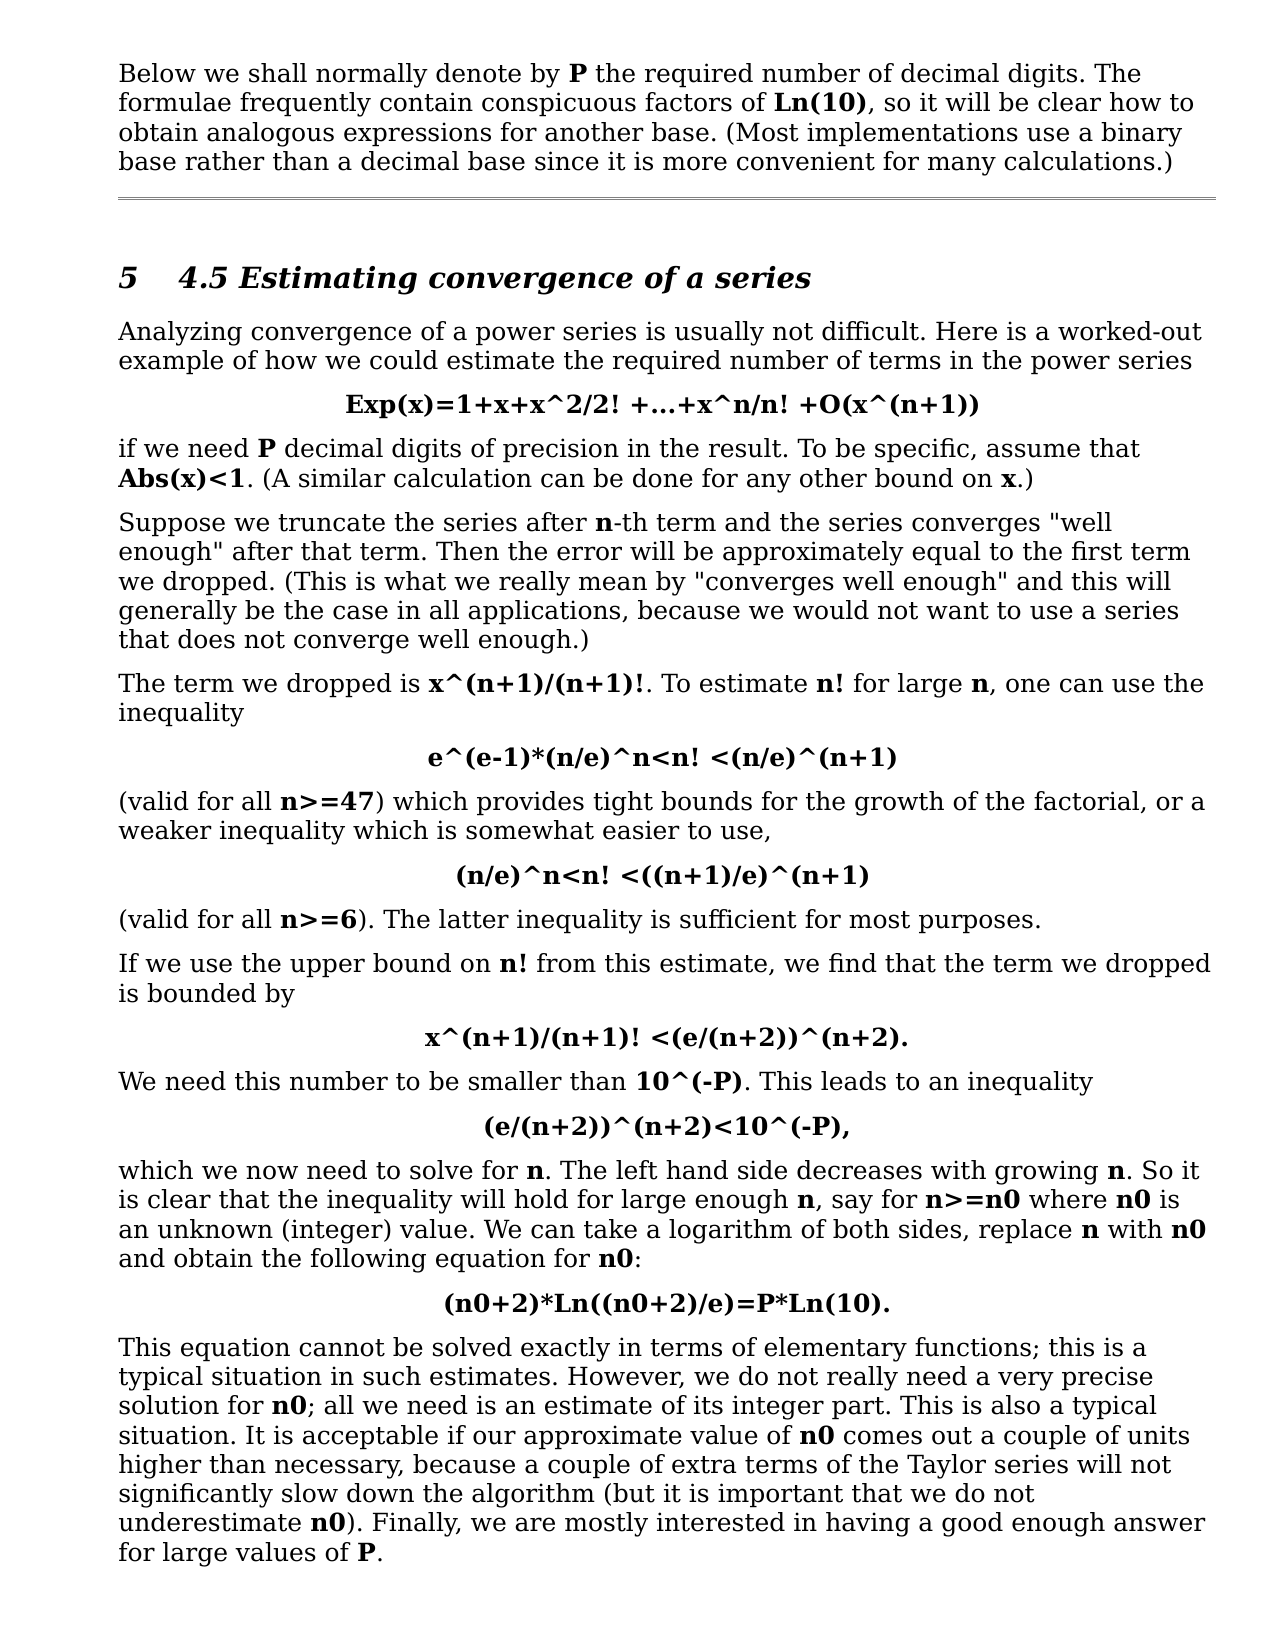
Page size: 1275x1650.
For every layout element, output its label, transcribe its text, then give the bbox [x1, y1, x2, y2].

text If we use the upper bound on n! from this estimate, we find that the term we dropped is bounded by [118, 949, 1216, 1008]
text This equation cannot be solved exactly in terms of elementary functions; this is a typical situation in such estimates. However, we do not really need a very precise solution for n0; all we need is an estimate of its integer part. This is also a typical situation. It is acceptable if our approximate value of n0 comes out a couple of units higher than necessary, because a couple of extra terms of the Taylor series will not significantly slow down the algorithm (but it is important that we do not underestimate n0). Finally, we are mostly interested in having a good enough answer for large values of P. [118, 1333, 1216, 1567]
subtitle 4.5 Estimating convergence of a series [118, 262, 1216, 296]
text which we now need to solve for n. The left hand side decreases with growing n. So it is clear that the inequality will hold for large enough n, say for n>=n0 where n0 is an unknown (integer) value. We can take a logarithm of both sides, replace n with n0 and obtain the following equation for n0: [118, 1156, 1216, 1274]
text Analyzing convergence of a power series is usually not difficult. Here is a worked-out example of how we could estimate the required number of terms in the power series [118, 317, 1216, 375]
text (valid for all n>=47) which provides tight bounds for the growth of the factorial, or a weaker inequality which is somewhat easier to use, [118, 787, 1216, 846]
text x^(n+1)/(n+1)! <(e/(n+2))^(n+2). [118, 1023, 1216, 1052]
text Exp(x)=1+x+x^2/2! +...+x^n/n! +O(x^(n+1)) [118, 390, 1216, 419]
text Below we shall normally denote by P the required number of decimal digits. The formulae frequently contain conspicuous factors of Ln(10), so it will be clear how to obtain analogous expressions for another base. (Most implementations use a binary base rather than a decimal base since it is more convenient for many calculations.) [118, 59, 1216, 176]
text e^(e-1)*(n/e)^n<n! <(n/e)^(n+1) [118, 743, 1216, 772]
text (n0+2)*Ln((n0+2)/e)=P*Ln(10). [118, 1289, 1216, 1318]
text Suppose we truncate the series after n-th term and the series converges "well enough" after that term. Then the error will be approximately equal to the first term we dropped. (This is what we really mean by "converges well enough" and this will generally be the case in all applications, because we would not want to use a series that does not converge well enough.) [118, 508, 1216, 654]
text if we need P decimal digits of precision in the result. To be specific, assume that Abs(x)<1. (A similar calculation can be done for any other bound on x.) [118, 434, 1216, 493]
text (n/e)^n<n! <((n+1)/e)^(n+1) [118, 861, 1216, 890]
text (valid for all n>=6). The latter inequality is sufficient for most purposes. [118, 905, 1216, 934]
text We need this number to be smaller than 10^(-P). This leads to an inequality [118, 1067, 1216, 1097]
text The term we dropped is x^(n+1)/(n+1)!. To estimate n! for large n, one can use the inequality [118, 669, 1216, 728]
text (e/(n+2))^(n+2)<10^(-P), [118, 1112, 1216, 1141]
